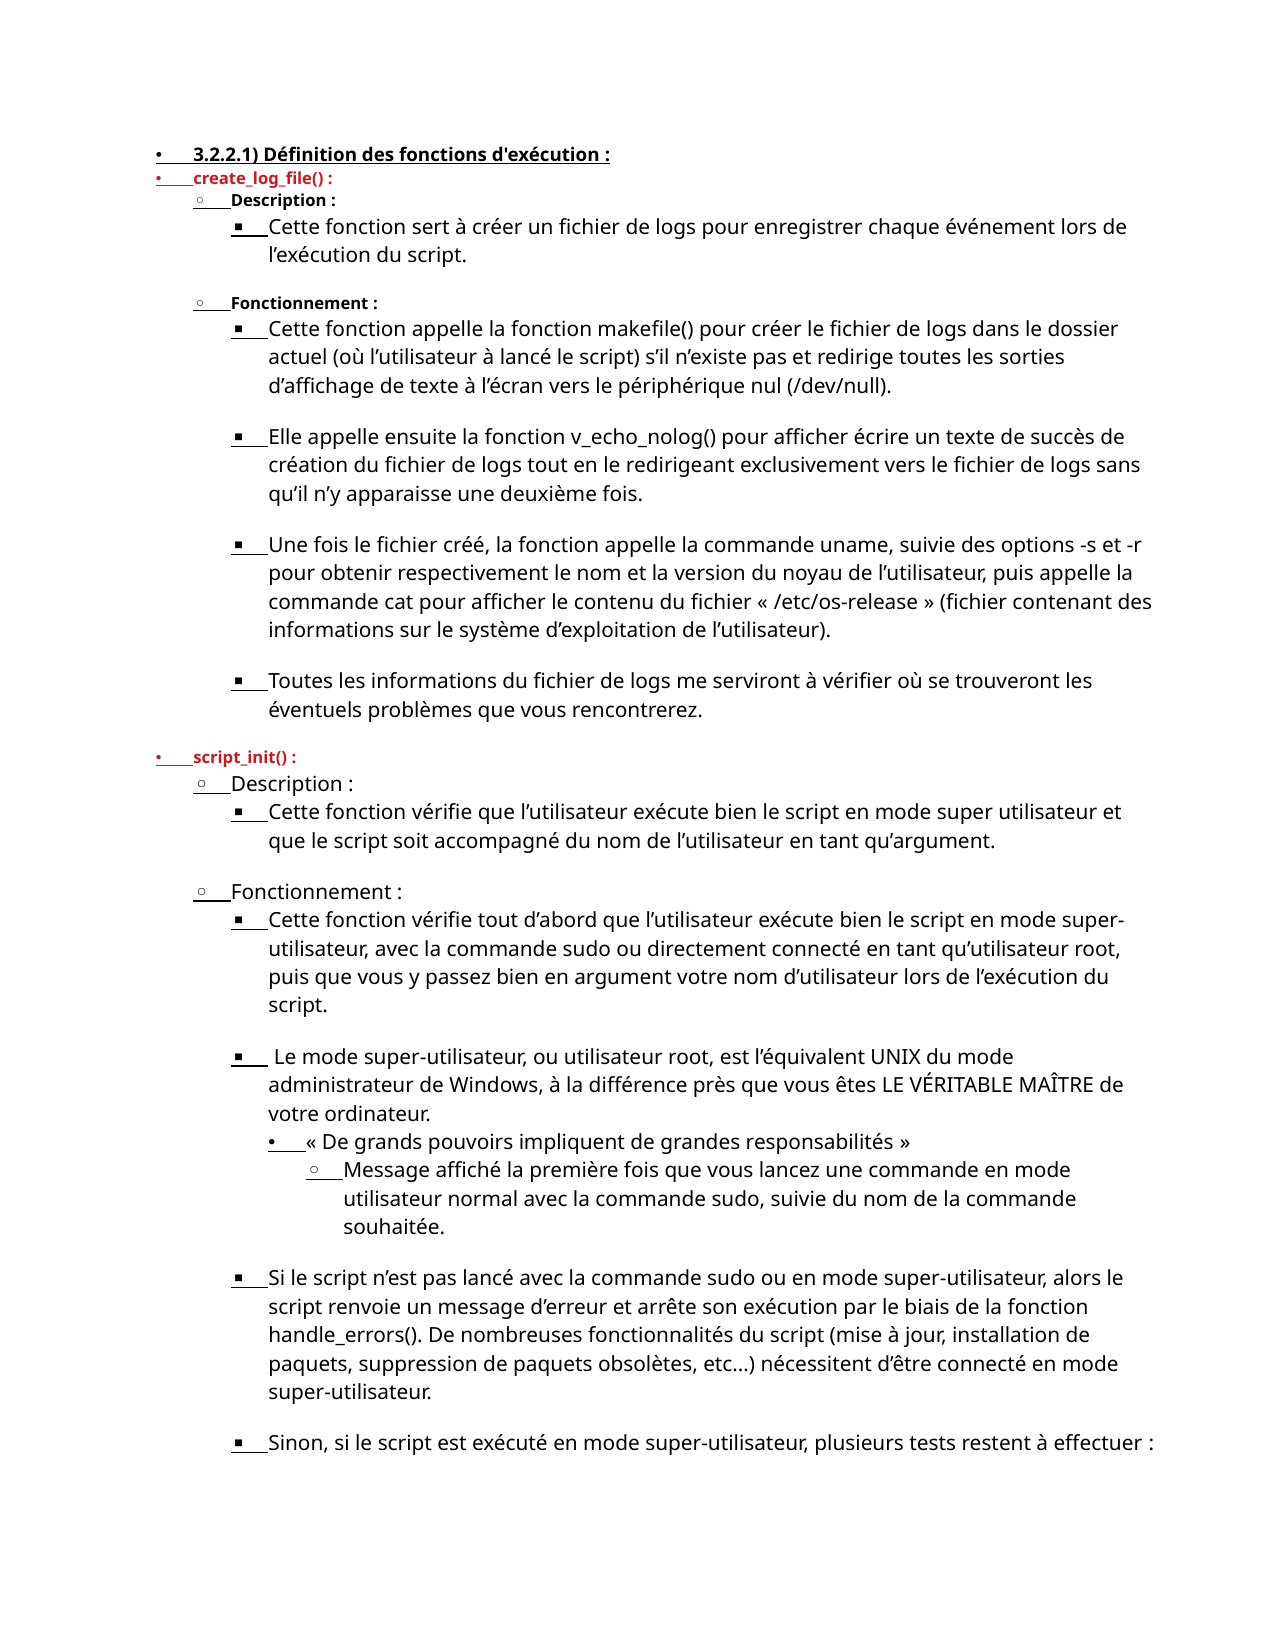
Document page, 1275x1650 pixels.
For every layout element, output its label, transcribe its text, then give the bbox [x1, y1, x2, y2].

list Cette fonction sert à créer un fichier de logs pour enregistrer chaque événement lors de l’exécution du script. [231, 212, 1157, 269]
list « De grands pouvoirs impliquent de grandes responsabilités » [268, 1127, 1157, 1156]
list Cette fonction appelle la fonction makefile() pour créer le fichier de logs dans le dossier actuel (où l’utilisateur à lancé le script) s’il n’existe pas et redirige toutes les sorties d’affichage de texte à l’écran vers le périphérique nul (/dev/null). [231, 314, 1157, 399]
list Sinon, si le script est exécuté en mode super-utilisateur, plusieurs tests restent à effectuer : [231, 1428, 1157, 1457]
list Elle appelle ensuite la fonction v_echo_nolog() pour afficher écrire un texte de succès de création du fichier de logs tout en le redirigeant exclusivement vers le fichier de logs sans qu’il n’y apparaisse une deuxième fois. [231, 422, 1157, 507]
list Description : [193, 769, 1157, 797]
list Fonctionnement : [193, 291, 1157, 314]
list Message affiché la première fois que vous lancez une commande en mode utilisateur normal avec la commande sudo, suivie du nom de la commande souhaitée. [306, 1156, 1157, 1241]
list Si le script n’est pas lancé avec la commande sudo ou en mode super-utilisateur, alors le script renvoie un message d’erreur et arrête son exécution par le biais de la fonction handle_errors(). De nombreuses fonctionnalités du script (mise à jour, installation de paquets, suppression de paquets obsolètes, etc…) nécessitent d’être connecté en mode super-utilisateur. [231, 1263, 1157, 1406]
list Toutes les informations du fichier de logs me serviront à vérifier où se trouveront les éventuels problèmes que vous rencontrerez. [231, 667, 1157, 723]
list Le mode super-utilisateur, ou utilisateur root, est l’équivalent UNIX du mode administrateur de Windows, à la différence près que vous êtes LE VÉRITABLE MAÎTRE de votre ordinateur. [231, 1042, 1157, 1127]
list 3.2.2.1) Définition des fonctions d'exécution : [156, 141, 1157, 166]
list script_init() : [156, 746, 1157, 769]
list Une fois le fichier créé, la fonction appelle la commande uname, suivie des options -s et -r pour obtenir respectivement le nom et la version du noyau de l’utilisateur, puis appelle la commande cat pour afficher le contenu du fichier « /etc/os-release » (fichier contenant des informations sur le système d’exploitation de l’utilisateur). [231, 530, 1157, 644]
list Cette fonction vérifie tout d’abord que l’utilisateur exécute bien le script en mode super-utilisateur, avec la commande sudo ou directement connecté en tant qu’utilisateur root, puis que vous y passez bien en argument votre nom d’utilisateur lors de l’exécution du script. [231, 905, 1157, 1019]
list create_log_file() : [156, 166, 1157, 189]
list Cette fonction vérifie que l’utilisateur exécute bien le script en mode super utilisateur et que le script soit accompagné du nom de l’utilisateur en tant qu’argument. [231, 797, 1157, 854]
list Fonctionnement : [193, 877, 1157, 905]
list Description : [193, 189, 1157, 212]
